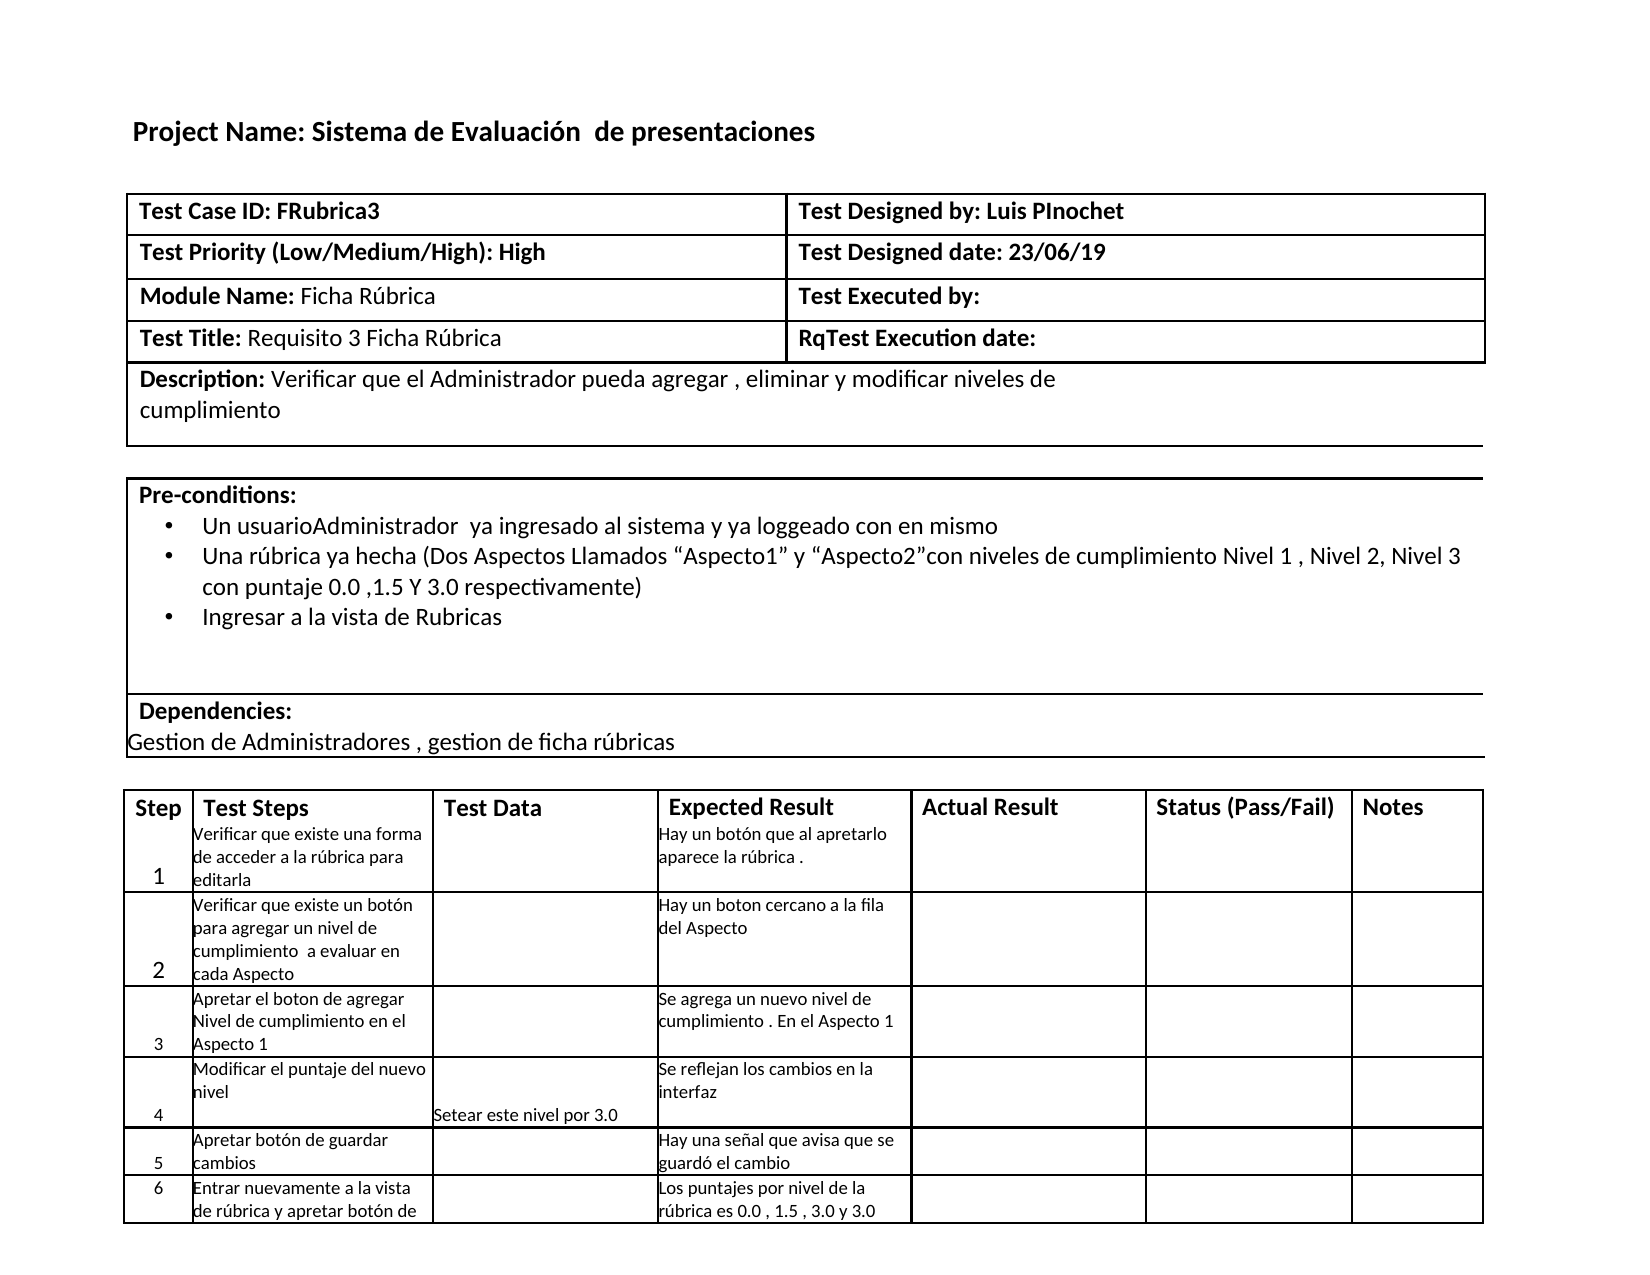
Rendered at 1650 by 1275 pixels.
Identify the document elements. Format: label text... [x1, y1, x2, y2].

table_cell [1353, 1129, 1482, 1174]
table_cell [1147, 1129, 1351, 1174]
table_cell [1353, 822, 1482, 891]
table_cell Description: Verificar que el Administrador pueda agregar , eliminar y modificar niveles de cumplimiento [128, 364, 1485, 445]
table_cell Hay una señal que avisa que se guardó el cambio [659, 1129, 910, 1174]
table_cell Apretar botón de guardar cambios [194, 1129, 432, 1174]
table_cell Se agrega un nuevo nivel de cumplimiento . En el Aspecto 1 [659, 987, 910, 1056]
table_header Test Steps [194, 791, 432, 822]
table_cell Apretar el boton de agregar Nivel de cumplimiento en el Aspecto 1 [194, 987, 432, 1056]
table_cell Los puntajes por nivel de la rúbrica es 0.0 , 1.5 , 3.0 y 3.0 [659, 1176, 910, 1222]
table_cell Pre-conditions: Un usuarioAdministrador ya ingresado al sistema y ya loggeado con en mismo Una rúbrica ya hecha (Dos Aspectos Llamados “Aspecto1” y “Aspecto2”con niveles de cumplimiento Nivel 1 , Nivel 2, Nivel 3 con puntaje 0.0 ,1.5 Y 3.0 respectivamente) Ingresar a la vista de Rubricas [128, 477, 1485, 693]
table_cell [913, 893, 1145, 985]
table_cell [1353, 987, 1482, 1056]
table_cell Verificar que existe una forma de acceder a la rúbrica para editarla [194, 822, 432, 891]
table_cell [913, 1058, 1145, 1126]
table_cell Verificar que existe un botón para agregar un nivel de cumplimiento a evaluar en cada Aspecto [194, 893, 432, 985]
table_cell 4 [125, 1058, 192, 1126]
table_cell 3 [125, 987, 192, 1056]
table_header Notes [1353, 791, 1482, 822]
table_cell 6 [125, 1176, 192, 1222]
table_cell [1147, 987, 1351, 1056]
table_cell Entrar nuevamente a la vista de rúbrica y apretar botón de [194, 1176, 432, 1222]
table_cell Test Designed by: Luis PInochet [788, 195, 1484, 234]
table_cell [434, 1176, 657, 1222]
table_cell Setear este nivel por 3.0 [434, 1058, 657, 1126]
table_cell [913, 1129, 1145, 1174]
table_cell 2 [125, 893, 192, 985]
table_cell [1147, 1176, 1351, 1222]
table_cell [434, 822, 657, 891]
table_cell [913, 987, 1145, 1056]
table_cell [1147, 893, 1351, 985]
table_header Project Name: Sistema de Evaluación de presentaciones [127, 103, 1485, 149]
table_cell [1353, 1058, 1482, 1126]
table_cell [1353, 893, 1482, 985]
table_cell [1147, 1058, 1351, 1126]
table_cell Hay un boton cercano a la fila del Aspecto [659, 893, 910, 985]
table_cell Hay un botón que al apretarlo aparece la rúbrica . [659, 822, 910, 891]
table_cell Test Executed by: [788, 280, 1484, 320]
table_cell [434, 893, 657, 985]
table_cell [786, 445, 1485, 477]
table_cell [434, 987, 657, 1056]
table_cell [1147, 822, 1351, 891]
table_cell [127, 447, 786, 477]
table_cell Test Title: Requisito 3 Ficha Rúbrica [128, 322, 785, 361]
table_cell [434, 1129, 657, 1174]
table_header Status (Pass/Fail) [1147, 791, 1351, 822]
table_cell 1 [125, 822, 192, 891]
table_cell [913, 822, 1145, 891]
table_cell Test Designed date: 23/06/19 [788, 236, 1484, 278]
table_cell Se reflejan los cambios en la interfaz [659, 1058, 910, 1126]
table_cell RqTest Execution date: [788, 322, 1484, 361]
table_cell Modificar el puntaje del nuevo nivel [194, 1058, 432, 1126]
table_cell Module Name: Ficha Rúbrica [128, 280, 785, 320]
table_cell [913, 1176, 1145, 1222]
table_header Actual Result [913, 791, 1145, 822]
table_cell [127, 149, 1485, 193]
table_header Test Data [434, 791, 657, 822]
table_header Step [125, 791, 192, 822]
table_cell Test Case ID: FRubrica3 [128, 195, 785, 234]
table_cell Dependencies: Gestion de Administradores , gestion de ficha rúbricas [128, 693, 1485, 756]
table_header Expected Result [659, 791, 910, 822]
table_cell [1353, 1176, 1482, 1222]
table_cell 5 [125, 1129, 192, 1174]
table_cell Test Priority (Low/Medium/High): High [128, 236, 785, 278]
